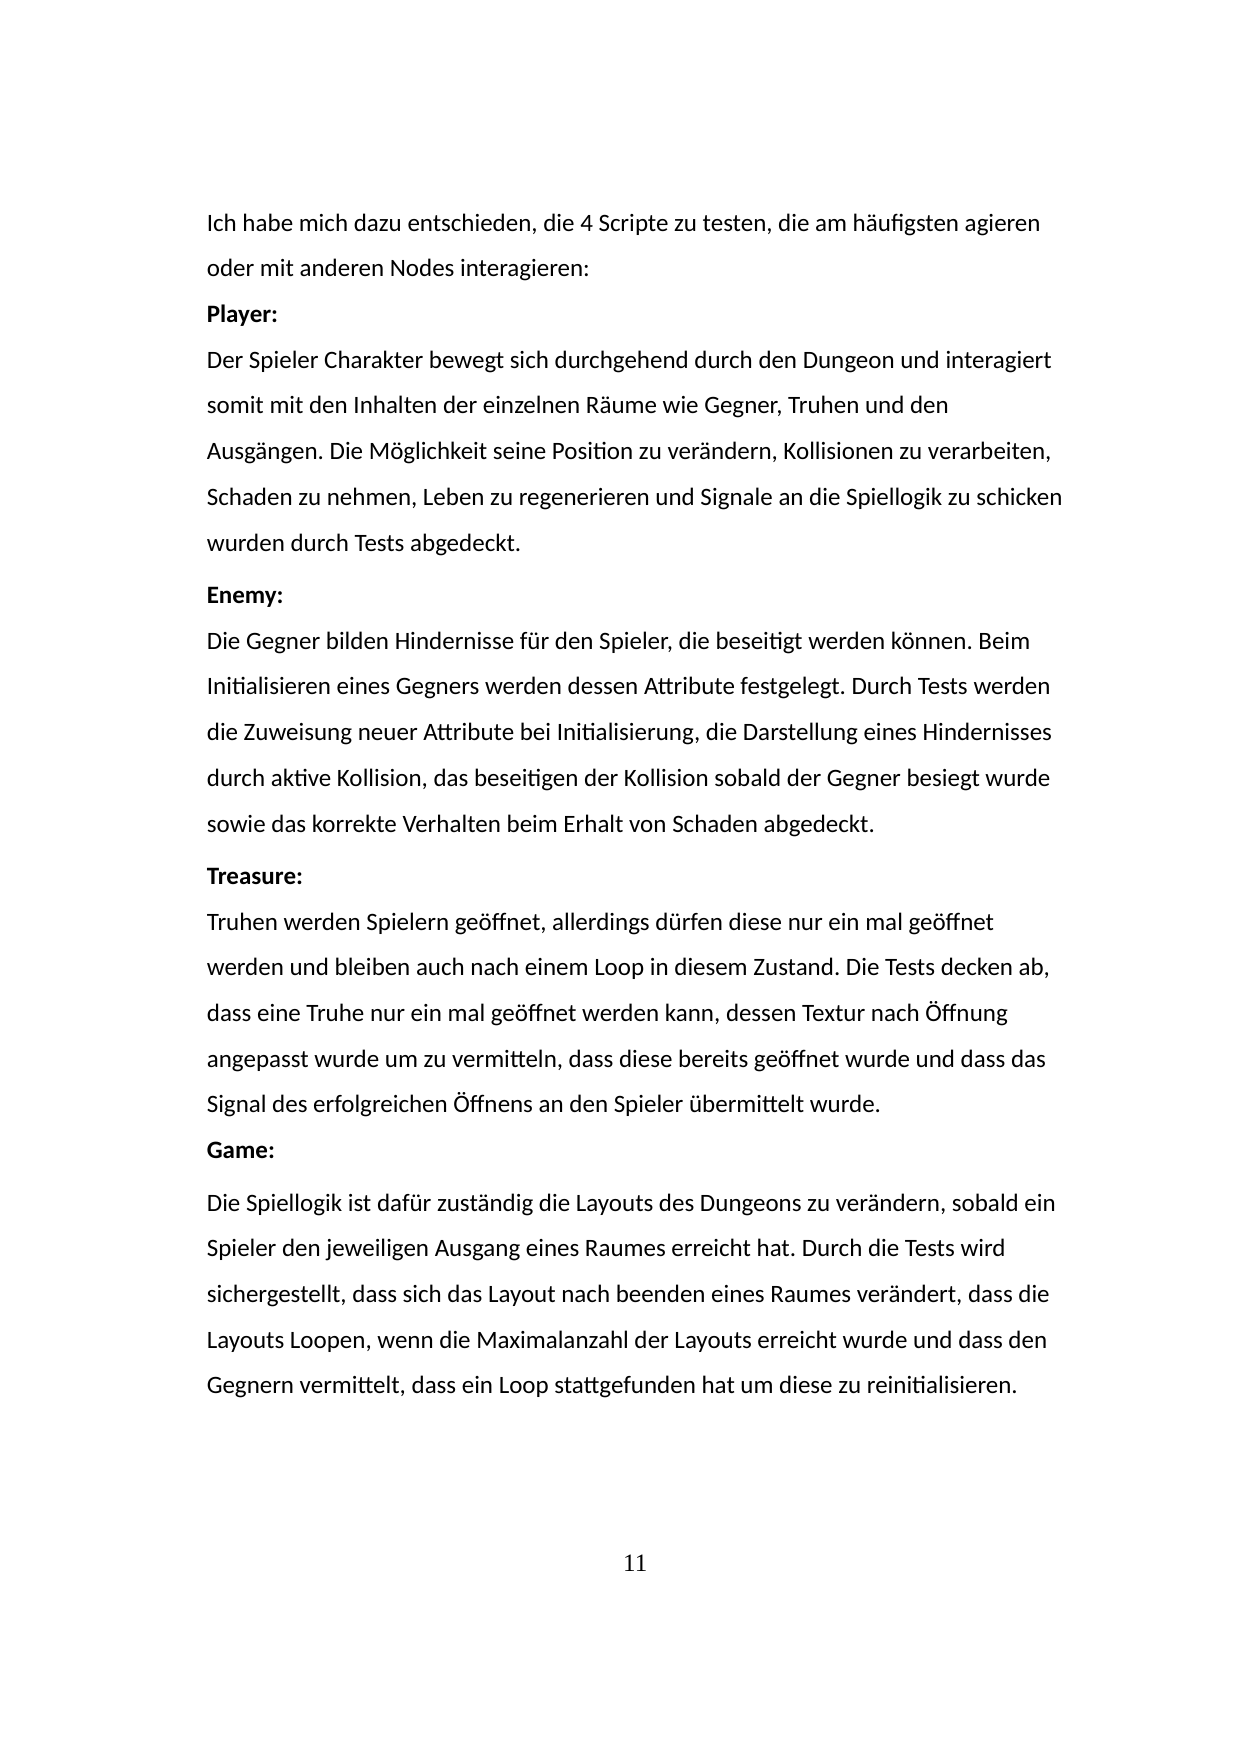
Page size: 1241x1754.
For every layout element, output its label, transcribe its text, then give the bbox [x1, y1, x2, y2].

text Die Spiellogik ist dafür zuständig die Layouts des Dungeons zu verändern, sobald ein Spieler den jeweiligen Ausgang eines Raumes erreicht hat. Durch die Tests wird sichergestellt, dass sich das Layout nach beenden eines Raumes verändert, dass die Layouts Loopen, wenn die Maximalanzahl der Layouts erreicht wurde und dass den Gegnern vermittelt, dass ein Loop stattgefunden hat um diese zu reinitialisieren. [207, 1187, 1063, 1400]
text Enemy: Die Gegner bilden Hindernisse für den Spieler, die beseitigt werden können. Beim Initialisieren eines Gegners werden dessen Attribute festgelegt. Durch Tests werden die Zuweisung neuer Attribute bei Initialisierung, die Darstellung eines Hindernisses durch aktive Kollision, das beseitigen der Kollision sobald der Gegner besiegt wurde sowie das korrekte Verhalten beim Erhalt von Schaden abgedeckt. [207, 579, 1063, 838]
text Ich habe mich dazu entschieden, die 4 Scripte zu testen, die am häufigsten agieren oder mit anderen Nodes interagieren: Player: Der Spieler Charakter bewegt sich durchgehend durch den Dungeon und interagiert somit mit den Inhalten der einzelnen Räume wie Gegner, Truhen und den Ausgängen. Die Möglichkeit seine Position zu verändern, Kollisionen zu verarbeiten, Schaden zu nehmen, Leben zu regenerieren und Signale an die Spiellogik zu schicken wurden durch Tests abgedeckt. [207, 207, 1063, 557]
text Treasure: Truhen werden Spielern geöffnet, allerdings dürfen diese nur ein mal geöffnet werden und bleiben auch nach einem Loop in diesem Zustand. Die Tests decken ab, dass eine Truhe nur ein mal geöffnet werden kann, dessen Textur nach Öffnung angepasst wurde um zu vermitteln, dass diese bereits geöffnet wurde und dass das Signal des erfolgreichen Öffnens an den Spieler übermittelt wurde. Game: [207, 860, 1063, 1165]
